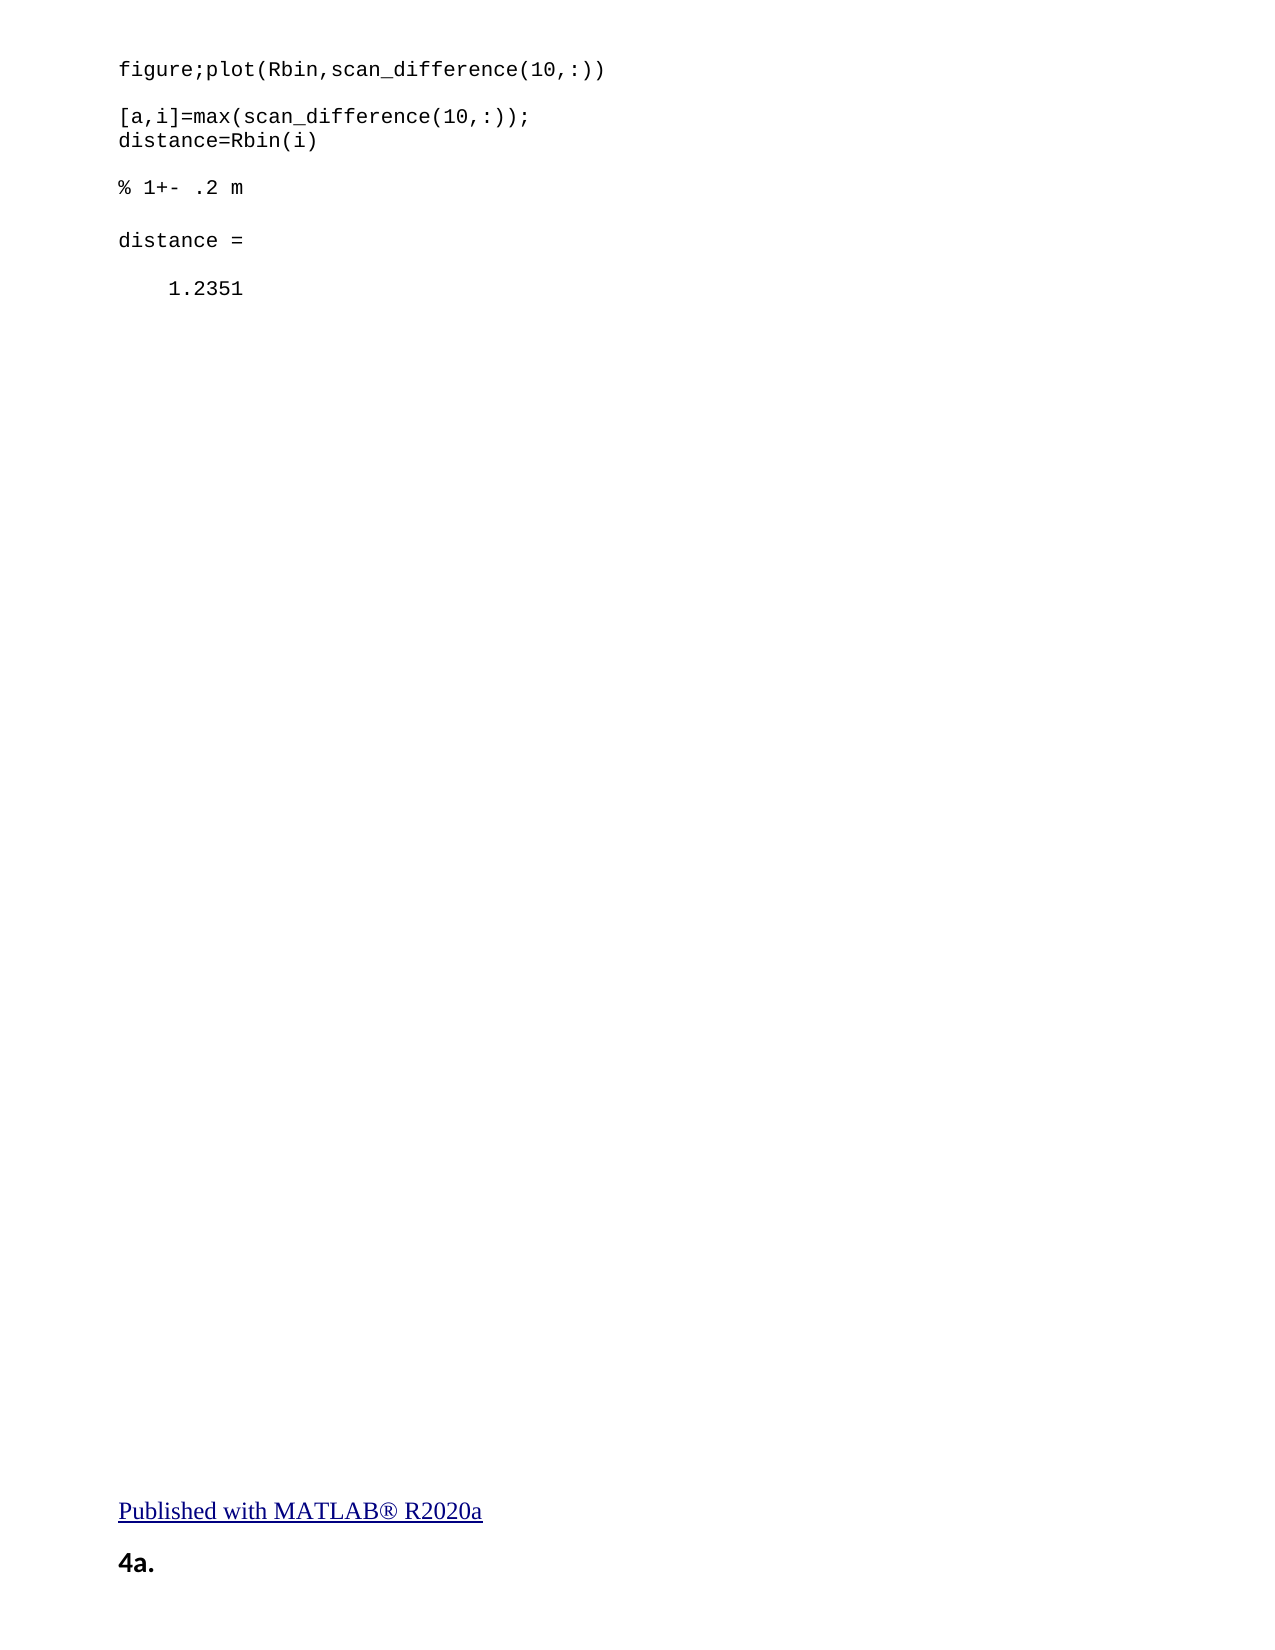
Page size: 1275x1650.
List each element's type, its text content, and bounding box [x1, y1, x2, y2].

text % 1+- .2 m [118, 177, 1216, 201]
text 1.2351 [118, 278, 1216, 301]
text [a,i]=max(scan_difference(10,:)); [118, 106, 1216, 130]
text 4a. [118, 1544, 1216, 1580]
text distance = [118, 230, 1216, 254]
text Published with MATLAB® R2020a [118, 1463, 1216, 1525]
text figure;plot(Rbin,scan_difference(10,:)) [118, 59, 1216, 83]
text distance=Rbin(i) [118, 130, 1216, 154]
